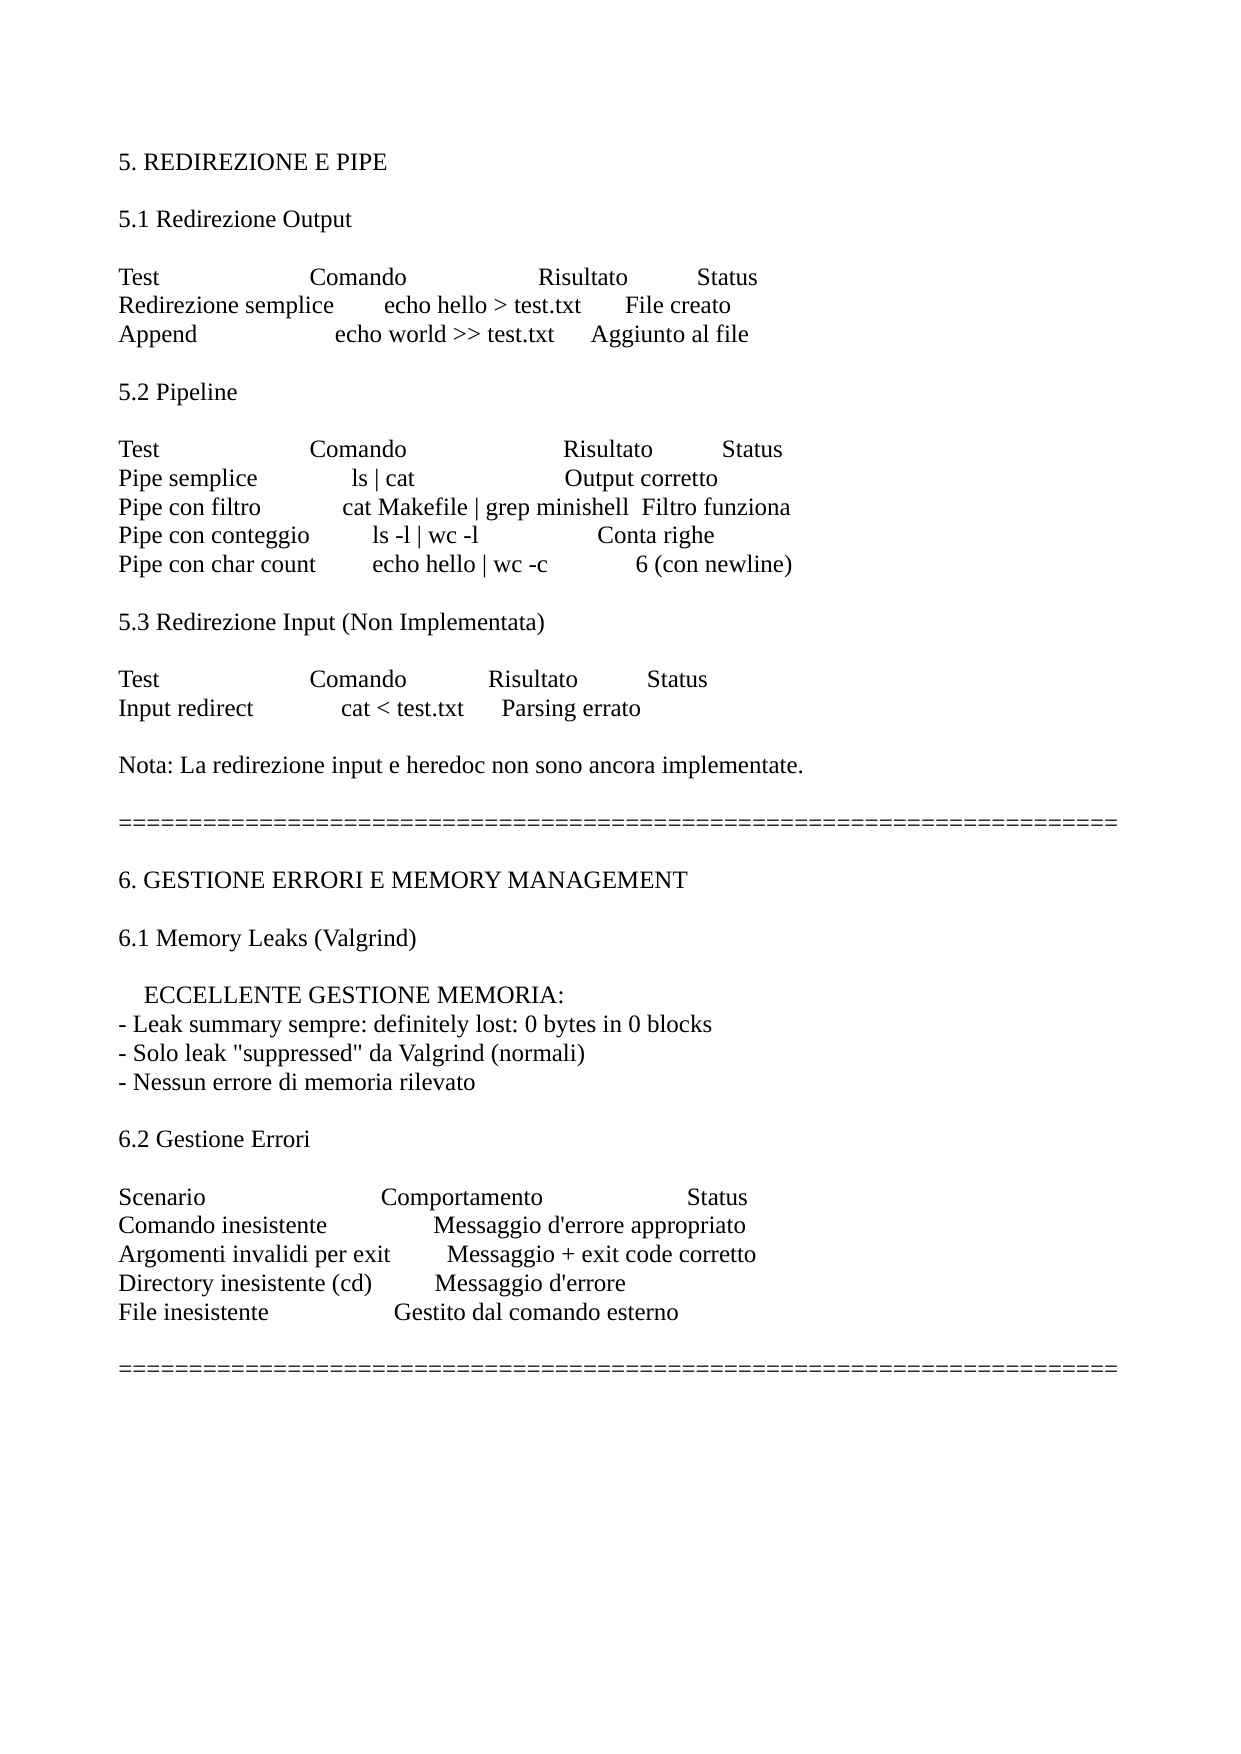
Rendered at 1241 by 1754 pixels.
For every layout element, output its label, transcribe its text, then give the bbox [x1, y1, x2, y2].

text 5.3 Redirezione Input (Non Implementata) [118, 607, 1122, 636]
text ======================================================================= [118, 808, 1122, 837]
text Pipe con conteggio ls -l | wc -l Conta righe ✅ [118, 521, 1122, 549]
text Test Comando Risultato Status [118, 664, 1122, 693]
text - Leak summary sempre: definitely lost: 0 bytes in 0 blocks [118, 1009, 1122, 1038]
text Test Comando Risultato Status [118, 262, 1122, 291]
text 6.2 Gestione Errori [118, 1124, 1122, 1153]
text Nota: La redirezione input e heredoc non sono ancora implementate. [118, 751, 1122, 779]
text Comando inesistente Messaggio d'errore appropriato ✅ [118, 1211, 1122, 1239]
text ✅ ECCELLENTE GESTIONE MEMORIA: [118, 981, 1122, 1009]
text 6.1 Memory Leaks (Valgrind) [118, 923, 1122, 952]
text Argomenti invalidi per exit Messaggio + exit code corretto ✅ [118, 1239, 1122, 1268]
text 5. REDIREZIONE E PIPE [118, 147, 1122, 176]
text Input redirect cat < test.txt Parsing errato ❌ [118, 693, 1122, 722]
text Append echo world >> test.txt Aggiunto al file ✅ [118, 319, 1122, 348]
text Pipe con char count echo hello | wc -c 6 (con newline) ✅ [118, 549, 1122, 578]
text Redirezione semplice echo hello > test.txt File creato ✅ [118, 291, 1122, 319]
text 5.1 Redirezione Output [118, 204, 1122, 233]
text Scenario Comportamento Status [118, 1182, 1122, 1211]
text 5.2 Pipeline [118, 377, 1122, 406]
text Pipe semplice ls | cat Output corretto ✅ [118, 463, 1122, 492]
text File inesistente Gestito dal comando esterno ✅ [118, 1297, 1122, 1326]
text Directory inesistente (cd) Messaggio d'errore ✅ [118, 1268, 1122, 1297]
text Test Comando Risultato Status [118, 434, 1122, 463]
text 6. GESTIONE ERRORI E MEMORY MANAGEMENT [118, 866, 1122, 894]
text - Nessun errore di memoria rilevato [118, 1067, 1122, 1096]
text Pipe con filtro cat Makefile | grep minishell Filtro funziona ✅ [118, 492, 1122, 521]
text - Solo leak "suppressed" da Valgrind (normali) [118, 1038, 1122, 1067]
text ======================================================================= [118, 1354, 1122, 1383]
